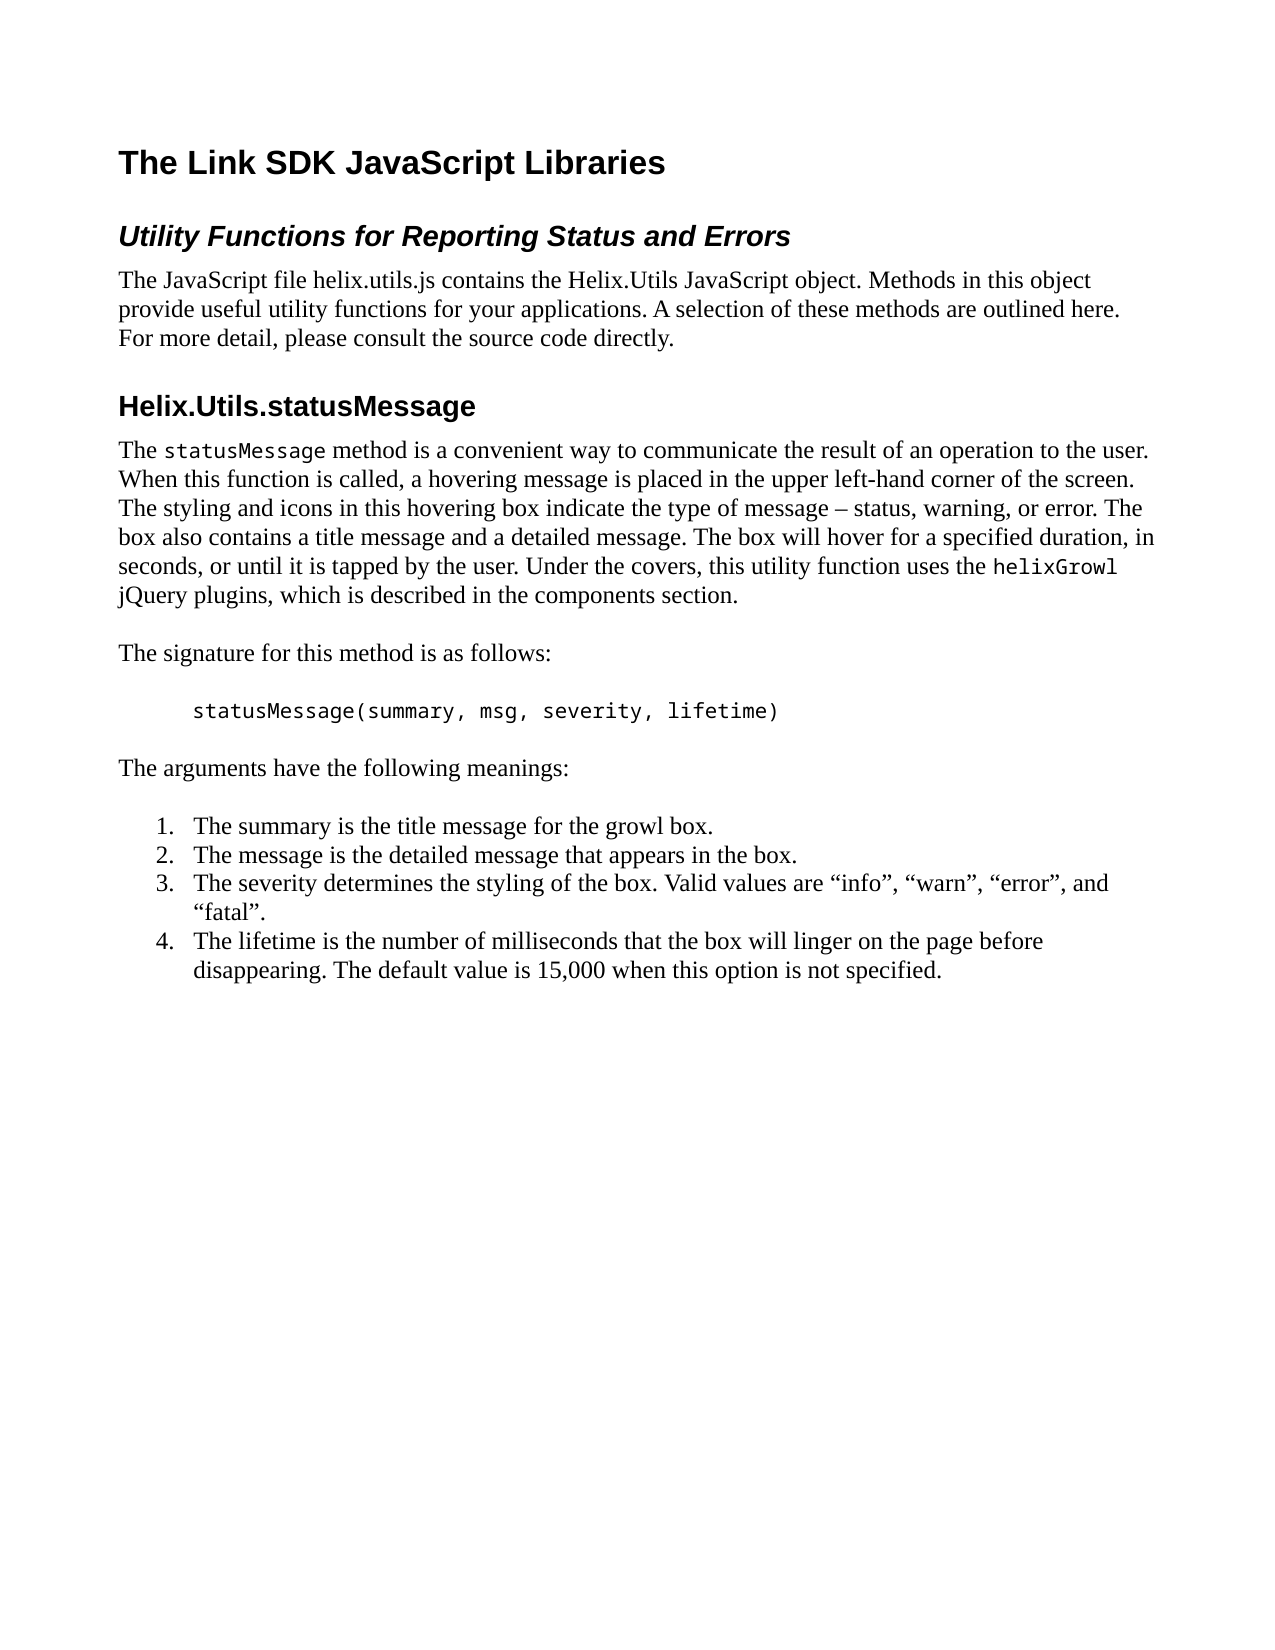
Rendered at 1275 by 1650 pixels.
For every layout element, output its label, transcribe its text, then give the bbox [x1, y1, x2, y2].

text The arguments have the following meanings: [118, 753, 1157, 782]
subtitle Helix.Utils.statusMessage [118, 389, 1157, 423]
text The signature for this method is as follows: [118, 638, 1157, 667]
text The JavaScript file helix.utils.js contains the Helix.Utils JavaScript object. Methods in this object provide useful utility functions for your applications. A selection of these methods are outlined here. For more detail, please consult the source code directly. [118, 265, 1157, 352]
text statusMessage(summary, msg, severity, lifetime) [118, 695, 1157, 725]
list The lifetime is the number of milliseconds that the box will linger on the page before disappearing. The default value is 15,000 when this option is not specified. [156, 926, 1157, 983]
text The statusMessage method is a convenient way to communicate the result of an operation to the user. When this function is called, a hovering message is placed in the upper left-hand corner of the screen. The styling and icons in this hovering box indicate the type of message – status, warning, or error. The box also contains a title message and a detailed message. The box will hover for a specified duration, in seconds, or until it is tapped by the user. Under the covers, this utility function uses the helixGrowl jQuery plugins, which is described in the components section. [118, 435, 1157, 609]
subtitle Utility Functions for Reporting Status and Errors [118, 219, 1157, 253]
list The severity determines the styling of the box. Valid values are “info”, “warn”, “error”, and “fatal”. [156, 868, 1157, 926]
list The summary is the title message for the growl box. [156, 811, 1157, 840]
subtitle The Link SDK JavaScript Libraries [118, 143, 1157, 182]
list The message is the detailed message that appears in the box. [156, 840, 1157, 868]
